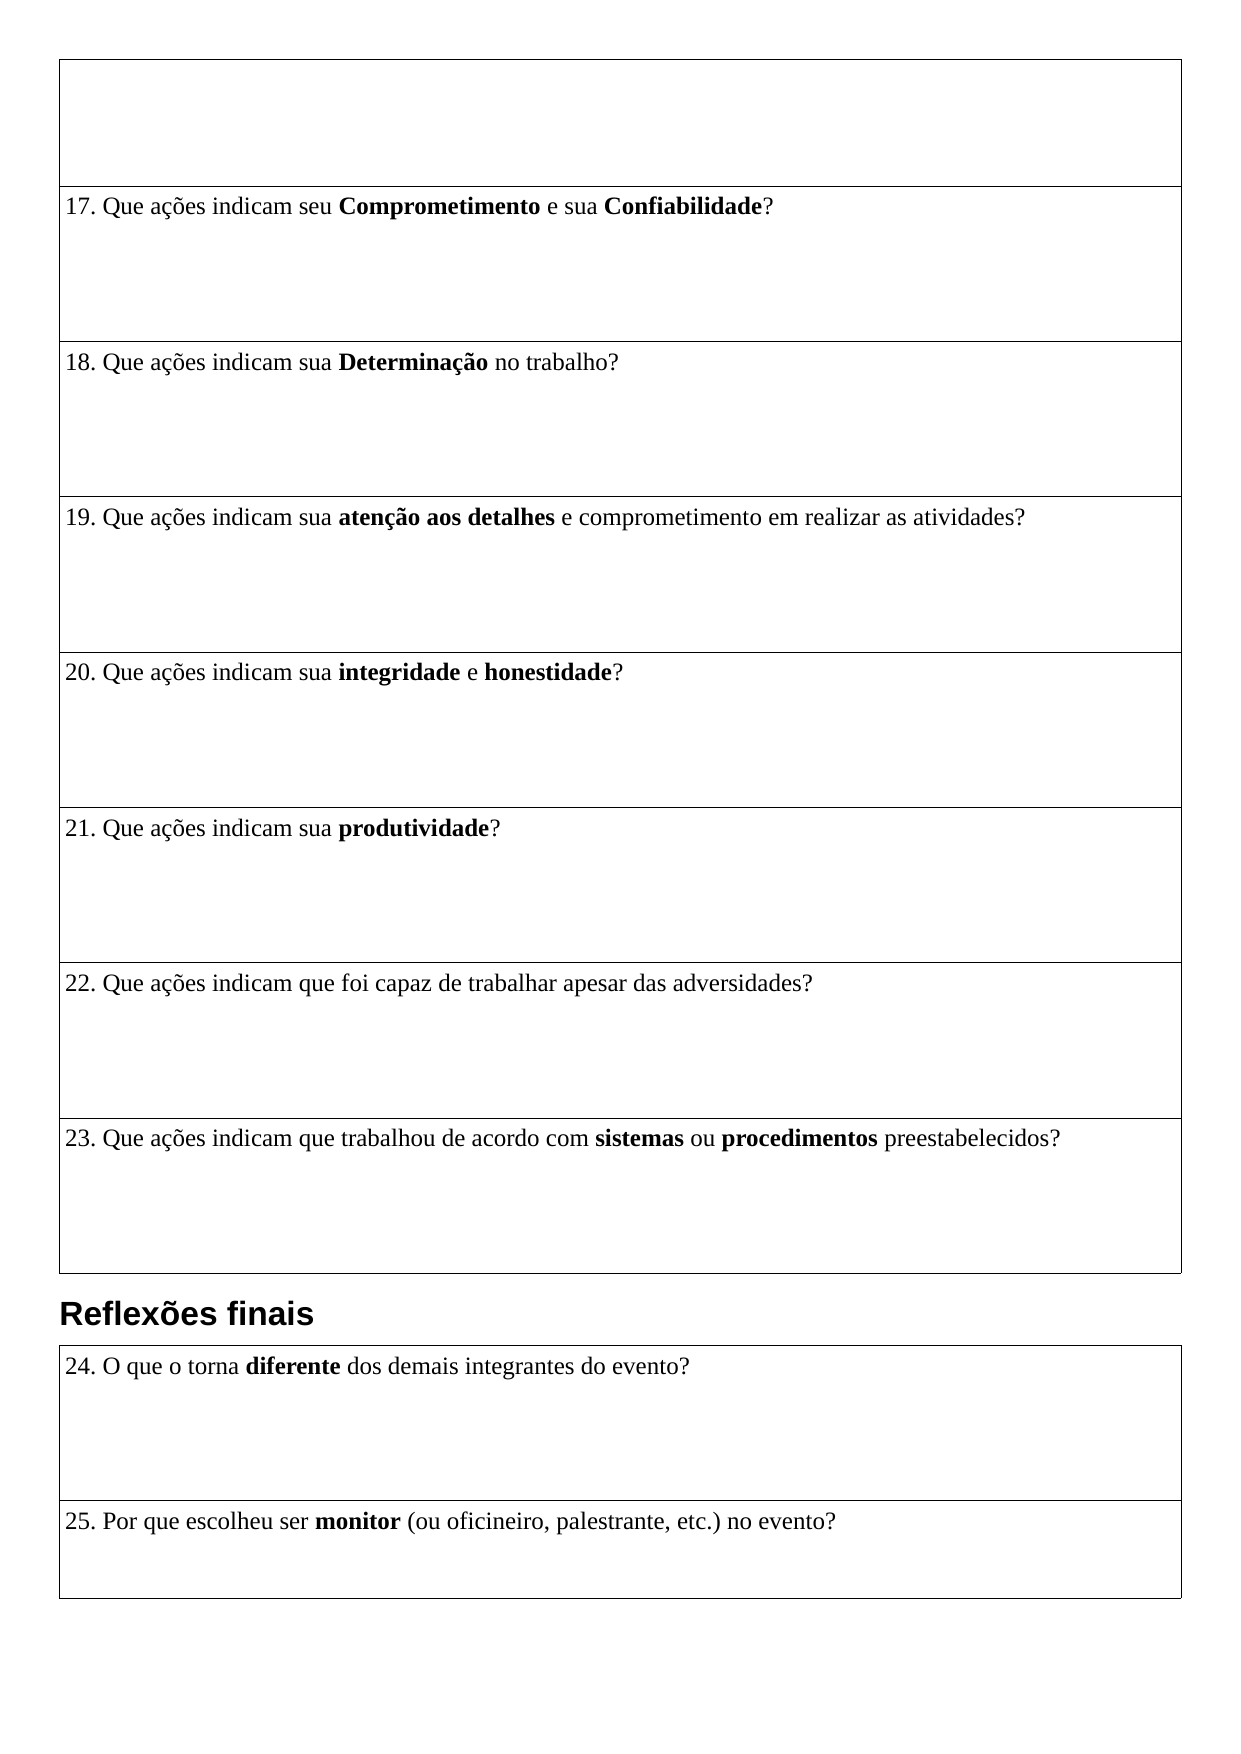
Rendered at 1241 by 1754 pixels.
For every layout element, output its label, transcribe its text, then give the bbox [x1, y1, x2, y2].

subtitle Reflexões finais [59, 1294, 1181, 1332]
table_header [60, 60, 1181, 186]
table_cell 18. Que ações indicam sua Determinação no trabalho? [60, 342, 1181, 496]
table_cell 25. Por que escolheu ser monitor (ou oficineiro, palestrante, etc.) no evento? [60, 1501, 1181, 1598]
table_header 24. O que o torna diferente dos demais integrantes do evento? [60, 1346, 1181, 1500]
table_cell 20. Que ações indicam sua integridade e honestidade? [60, 653, 1181, 807]
table_cell 19. Que ações indicam sua atenção aos detalhes e comprometimento em realizar as atividades? [60, 497, 1181, 652]
table_cell 17. Que ações indicam seu Comprometimento e sua Confiabilidade? [60, 187, 1181, 341]
table_cell 21. Que ações indicam sua produtividade? [60, 808, 1181, 962]
table_cell 22. Que ações indicam que foi capaz de trabalhar apesar das adversidades? [60, 963, 1181, 1117]
table_cell 23. Que ações indicam que trabalhou de acordo com sistemas ou procedimentos preestabelecidos? [60, 1119, 1181, 1273]
